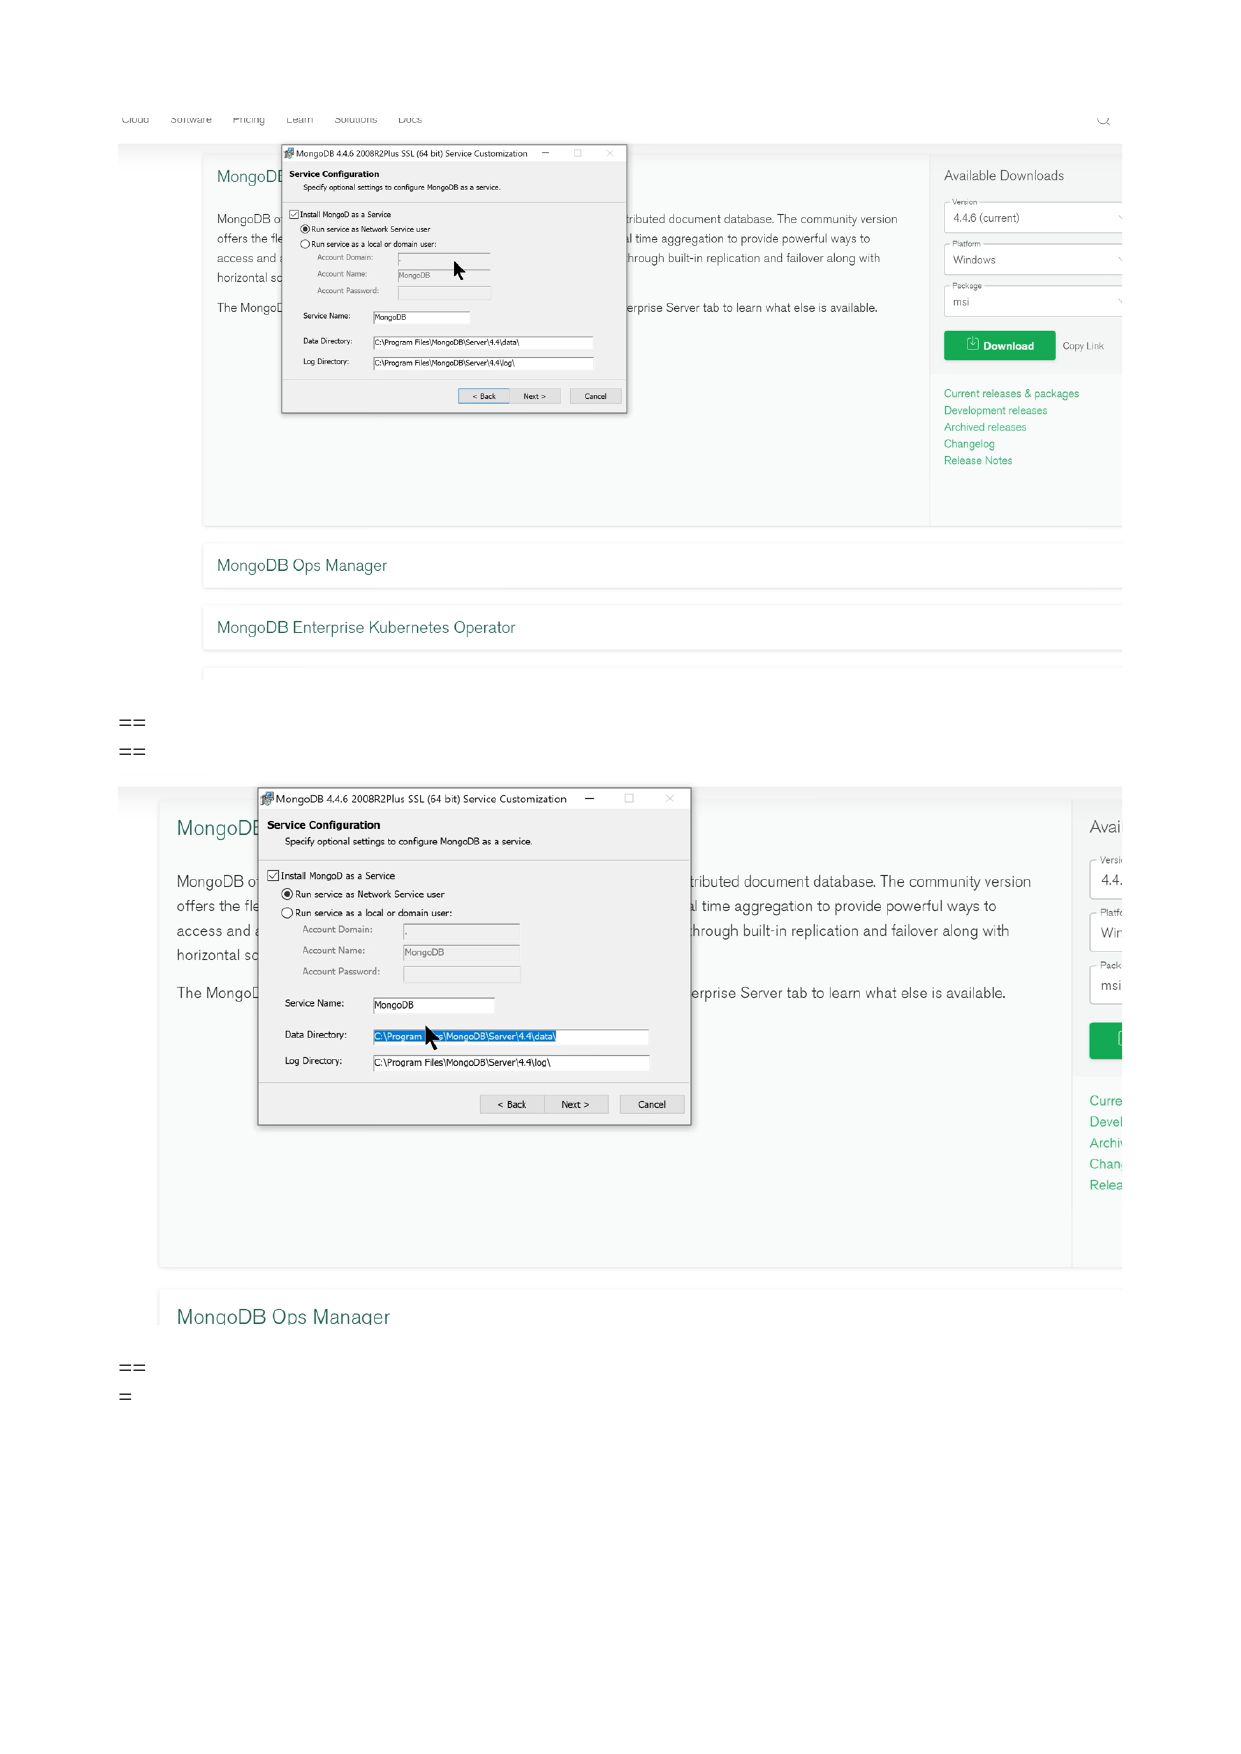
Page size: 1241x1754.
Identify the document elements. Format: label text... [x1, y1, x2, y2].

picture [118, 118, 1123, 680]
text == [118, 1353, 1122, 1382]
text == [118, 737, 1122, 766]
picture [118, 766, 1123, 1325]
text == [118, 708, 1122, 737]
text = [118, 1382, 1122, 1411]
